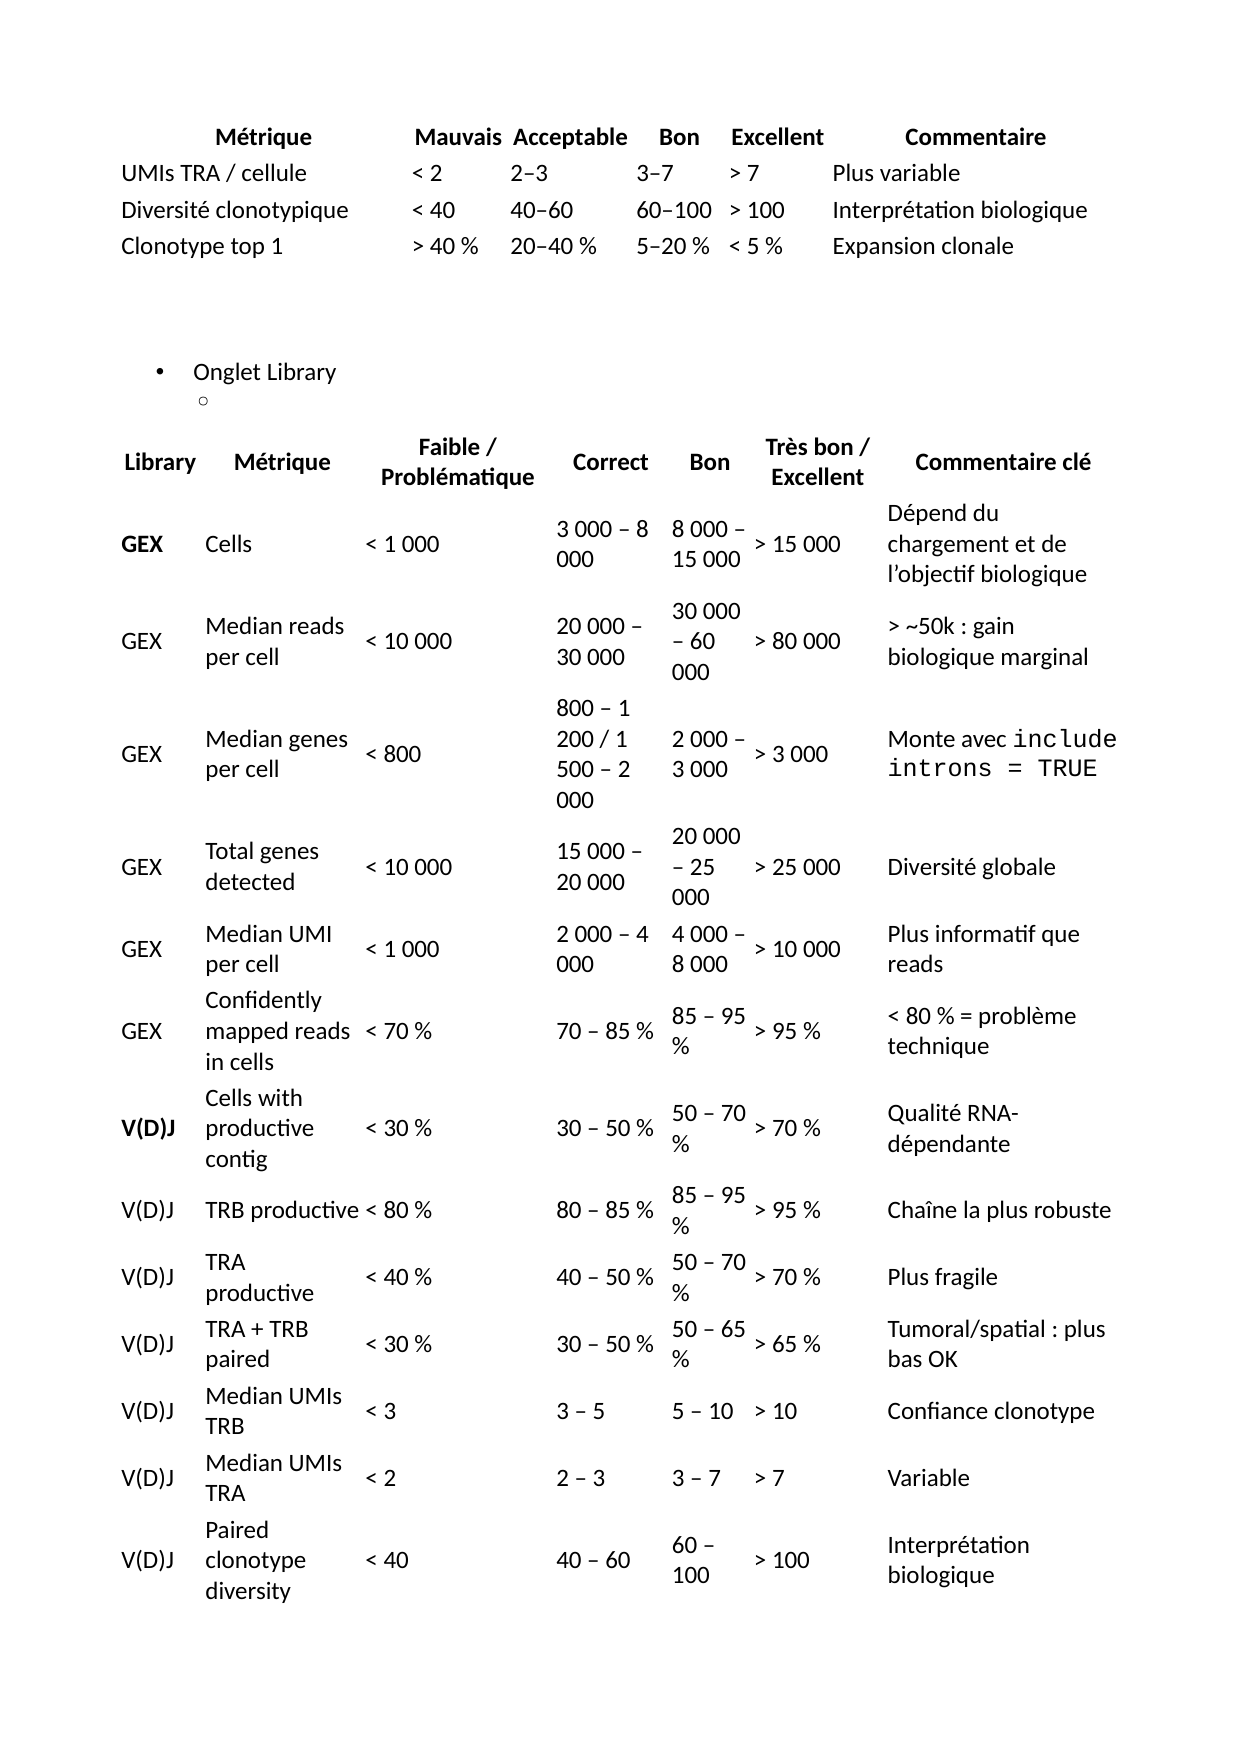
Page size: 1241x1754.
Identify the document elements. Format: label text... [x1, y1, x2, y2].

table_cell Qualité RNA-dépendante [885, 1079, 1122, 1176]
table_cell V(D)J [118, 1511, 202, 1608]
table_cell > 7 [726, 155, 829, 191]
table_cell 2 – 3 [553, 1444, 669, 1511]
table_cell > 80 000 [751, 592, 884, 689]
table_cell V(D)J [118, 1243, 202, 1310]
table_cell 20 000 – 30 000 [553, 592, 669, 689]
table_cell V(D)J [118, 1377, 202, 1444]
table_cell UMIs TRA / cellule [118, 155, 409, 191]
table_cell 800 – 1 200 / 1 500 – 2 000 [553, 690, 669, 817]
table_cell GEX [118, 495, 202, 592]
table_cell Interprétation biologique [830, 191, 1122, 227]
list Onglet Library [330, 368, 1122, 383]
table_cell Total genes detected [202, 818, 362, 915]
table_cell Median genes per cell [202, 690, 362, 817]
table_cell 40 – 50 % [553, 1243, 669, 1310]
table_cell > 40 % [409, 227, 507, 263]
table_cell Chaîne la plus robuste [885, 1176, 1122, 1243]
table_header Métrique [118, 118, 409, 154]
table_cell 60 – 100 [669, 1511, 751, 1608]
list Onglet Library [226, 368, 330, 383]
table_cell < 30 % [362, 1079, 553, 1176]
table_cell Median UMIs TRA [202, 1444, 362, 1511]
table_cell 30 – 50 % [553, 1310, 669, 1377]
table_header Acceptable [507, 118, 633, 154]
table_cell 40–60 [507, 191, 633, 227]
table_cell < 30 % [362, 1310, 553, 1377]
table_cell 2 000 – 4 000 [553, 915, 669, 982]
table_cell Median UMI per cell [202, 915, 362, 982]
table_cell > 65 % [751, 1310, 884, 1377]
table_cell Diversité clonotypique [118, 191, 409, 227]
table_cell > 95 % [751, 1176, 884, 1243]
table_cell V(D)J [118, 1444, 202, 1511]
table_cell 85 – 95 % [669, 1176, 751, 1243]
table_cell 3 – 7 [669, 1444, 751, 1511]
table_cell < 70 % [362, 982, 553, 1079]
table_cell Confidently mapped reads in cells [202, 982, 362, 1079]
table_cell < 40 % [362, 1243, 553, 1310]
table_cell V(D)J [118, 1176, 202, 1243]
table_cell 5–20 % [633, 227, 726, 263]
table_cell Monte avec include introns = TRUE [885, 690, 1122, 817]
table_cell 50 – 70 % [669, 1079, 751, 1176]
table_cell < 40 [362, 1511, 553, 1608]
table_cell Expansion clonale [830, 227, 1122, 263]
table_cell > 100 [726, 191, 829, 227]
table_cell 3 – 5 [553, 1377, 669, 1444]
table_header Library [118, 428, 202, 495]
table_header Bon [633, 118, 726, 154]
table_cell 30 – 50 % [553, 1079, 669, 1176]
table_cell < 80 % = problème technique [885, 982, 1122, 1079]
table_cell 3 000 – 8 000 [553, 495, 669, 592]
table_header Correct [553, 428, 669, 495]
table_cell Paired clonotype diversity [202, 1511, 362, 1608]
table_cell > 15 000 [751, 495, 884, 592]
table_cell GEX [118, 690, 202, 817]
table_cell GEX [118, 982, 202, 1079]
table_cell < 1 000 [362, 495, 553, 592]
table_cell < 3 [362, 1377, 553, 1444]
table_cell Cells with productive contig [202, 1079, 362, 1176]
table_cell 80 – 85 % [553, 1176, 669, 1243]
table_cell < 5 % [726, 227, 829, 263]
table_header Mauvais [409, 118, 507, 154]
table_cell 3–7 [633, 155, 726, 191]
table_cell Median UMIs TRB [202, 1377, 362, 1444]
table_cell 20 000 – 25 000 [669, 818, 751, 915]
table_cell 8 000 – 15 000 [669, 495, 751, 592]
table_cell Confiance clonotype [885, 1377, 1122, 1444]
table_cell GEX [118, 592, 202, 689]
table_cell > 100 [751, 1511, 884, 1608]
list Onglet Library [156, 368, 225, 383]
table_cell V(D)J [118, 1079, 202, 1176]
table_cell Clonotype top 1 [118, 227, 409, 263]
table_cell Median reads per cell [202, 592, 362, 689]
table_cell Tumoral/spatial : plus bas OK [885, 1310, 1122, 1377]
table_cell TRB productive [202, 1176, 362, 1243]
table_cell < 1 000 [362, 915, 553, 982]
table_cell > 3 000 [751, 690, 884, 817]
table_cell GEX [118, 818, 202, 915]
table_cell 50 – 70 % [669, 1243, 751, 1310]
table_cell V(D)J [118, 1310, 202, 1377]
table_cell < 2 [362, 1444, 553, 1511]
table_cell < 10 000 [362, 818, 553, 915]
table_cell Cells [202, 495, 362, 592]
table_cell > 70 % [751, 1079, 884, 1176]
table_cell > 10 000 [751, 915, 884, 982]
table_cell 40 – 60 [553, 1511, 669, 1608]
table_header Très bon / Excellent [751, 428, 884, 495]
table_cell Plus informatif que reads [885, 915, 1122, 982]
table_cell 70 – 85 % [553, 982, 669, 1079]
table_cell 20–40 % [507, 227, 633, 263]
table_cell 30 000 – 60 000 [669, 592, 751, 689]
table_cell < 80 % [362, 1176, 553, 1243]
table_cell 60–100 [633, 191, 726, 227]
table_cell Plus fragile [885, 1243, 1122, 1310]
table_cell 5 – 10 [669, 1377, 751, 1444]
table_cell Plus variable [830, 155, 1122, 191]
table_cell TRA productive [202, 1243, 362, 1310]
table_header Commentaire clé [885, 428, 1122, 495]
table_cell < 2 [409, 155, 507, 191]
table_header Métrique [202, 428, 362, 495]
table_cell < 10 000 [362, 592, 553, 689]
table_header Bon [669, 428, 751, 495]
table_cell 2 000 – 3 000 [669, 690, 751, 817]
table_cell Variable [885, 1444, 1122, 1511]
table_cell 50 – 65 % [669, 1310, 751, 1377]
table_cell < 40 [409, 191, 507, 227]
table_cell > 70 % [751, 1243, 884, 1310]
table_cell > 25 000 [751, 818, 884, 915]
table_cell 15 000 – 20 000 [553, 818, 669, 915]
table_cell 85 – 95 % [669, 982, 751, 1079]
table_cell 2–3 [507, 155, 633, 191]
table_header Faible / Problématique [362, 428, 553, 495]
table_cell TRA + TRB paired [202, 1310, 362, 1377]
table_cell > 7 [751, 1444, 884, 1511]
table_cell Diversité globale [885, 818, 1122, 915]
table_cell > ~50k : gain biologique marginal [885, 592, 1122, 689]
table_cell 4 000 – 8 000 [669, 915, 751, 982]
table_cell Interprétation biologique [885, 1511, 1122, 1608]
table_cell > 10 [751, 1377, 884, 1444]
table_header Commentaire [830, 118, 1122, 154]
table_cell > 95 % [751, 982, 884, 1079]
table_cell Dépend du chargement et de l’objectif biologique [885, 495, 1122, 592]
table_cell GEX [118, 915, 202, 982]
table_cell < 800 [362, 690, 553, 817]
table_header Excellent [726, 118, 829, 154]
